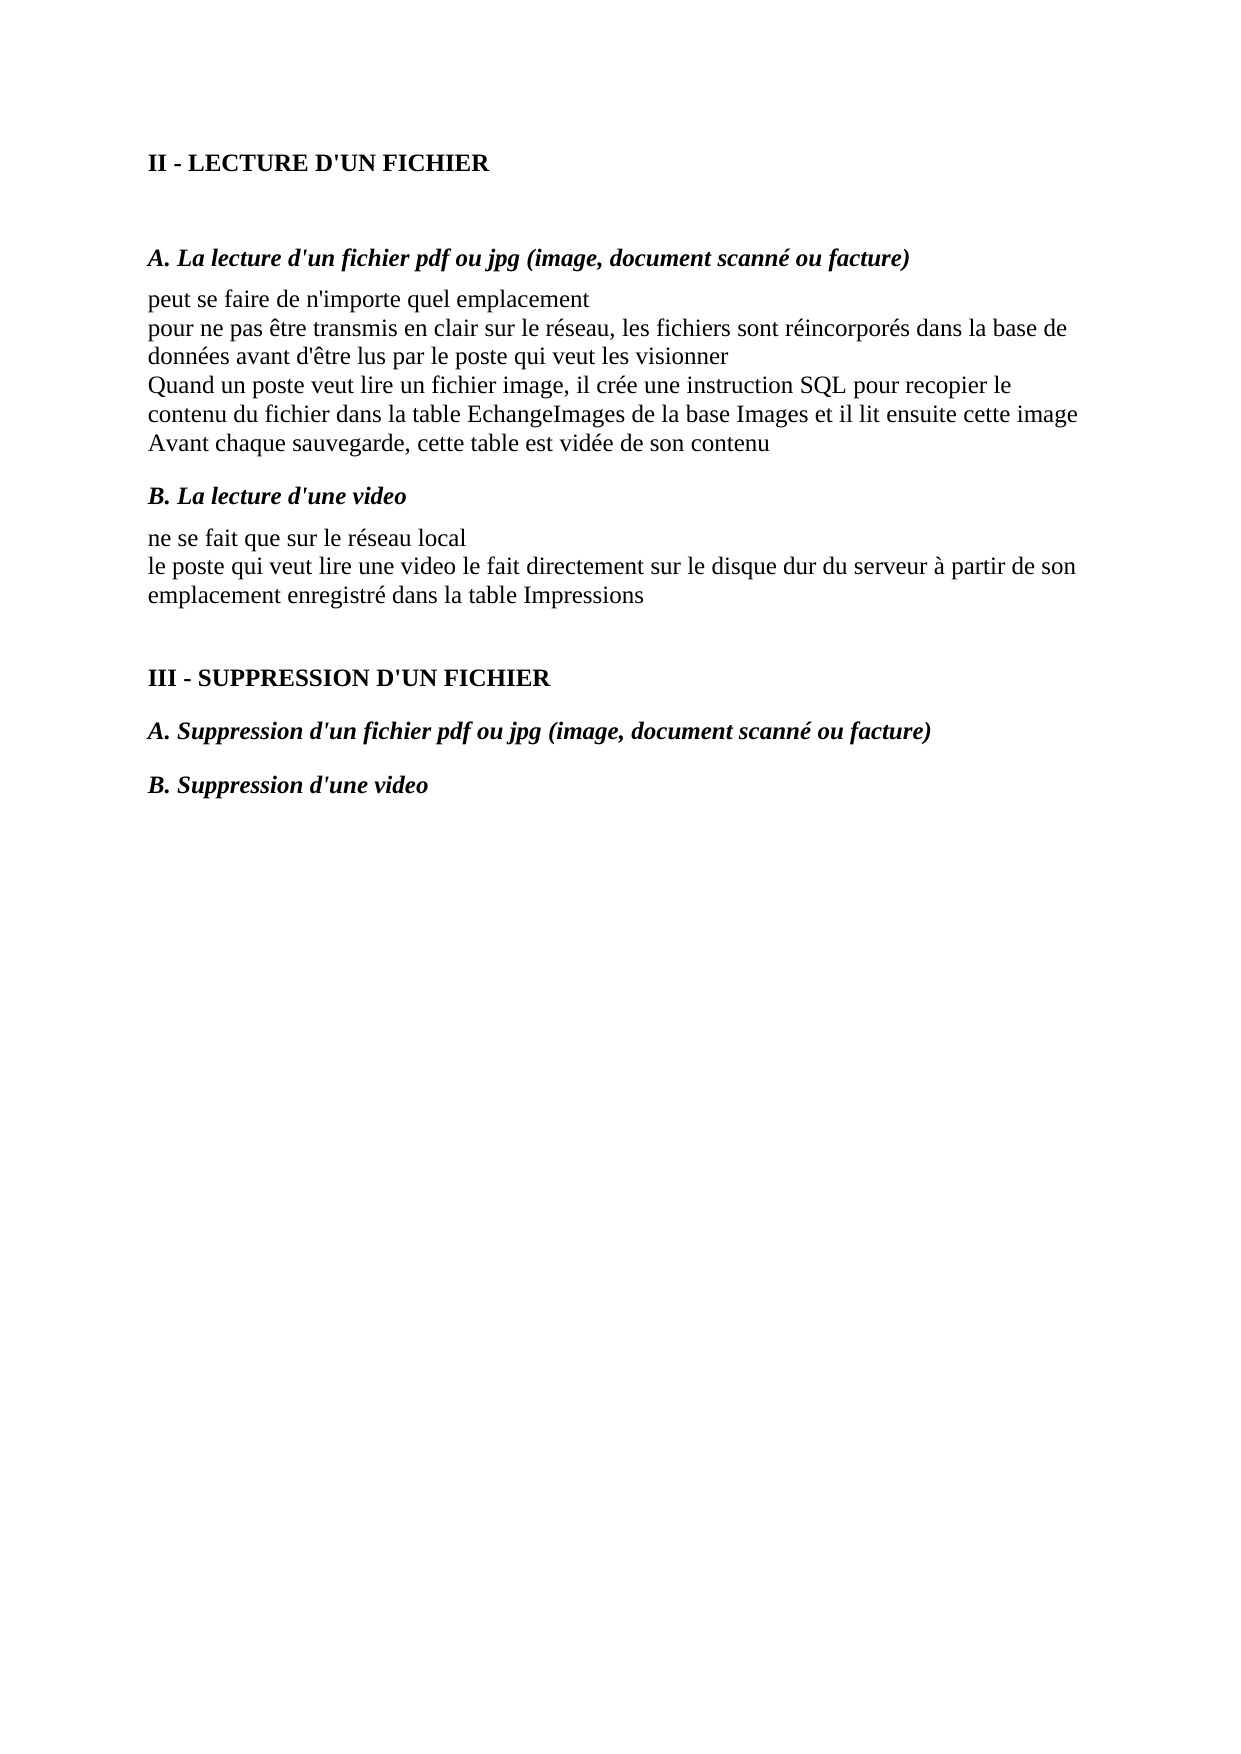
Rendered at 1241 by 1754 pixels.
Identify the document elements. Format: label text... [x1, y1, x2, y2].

text ne se fait que sur le réseau local [148, 523, 1093, 551]
subtitle B. Suppression d'une video [148, 770, 1093, 799]
subtitle II - LECTURE D'UN FICHIER [148, 148, 1093, 176]
text pour ne pas être transmis en clair sur le réseau, les fichiers sont réincorporés dans la base de données avant d'être lus par le poste qui veut les visionner [148, 313, 1093, 370]
subtitle III - SUPPRESSION D'UN FICHIER [148, 663, 1093, 691]
text Quand un poste veut lire un fichier image, il crée une instruction SQL pour recopier le contenu du fichier dans la table EchangeImages de la base Images et il lit ensuite cette image [148, 370, 1093, 428]
subtitle A. Suppression d'un fichier pdf ou jpg (image, document scanné ou facture) [148, 716, 1093, 745]
subtitle A. La lecture d'un fichier pdf ou jpg (image, document scanné ou facture) [148, 243, 1093, 271]
text peut se faire de n'importe quel emplacement [148, 284, 1093, 313]
subtitle B. La lecture d'une video [148, 481, 1093, 510]
text Avant chaque sauvegarde, cette table est vidée de son contenu [148, 428, 1093, 456]
text le poste qui veut lire une video le fait directement sur le disque dur du serveur à partir de son emplacement enregistré dans la table Impressions [148, 551, 1093, 609]
